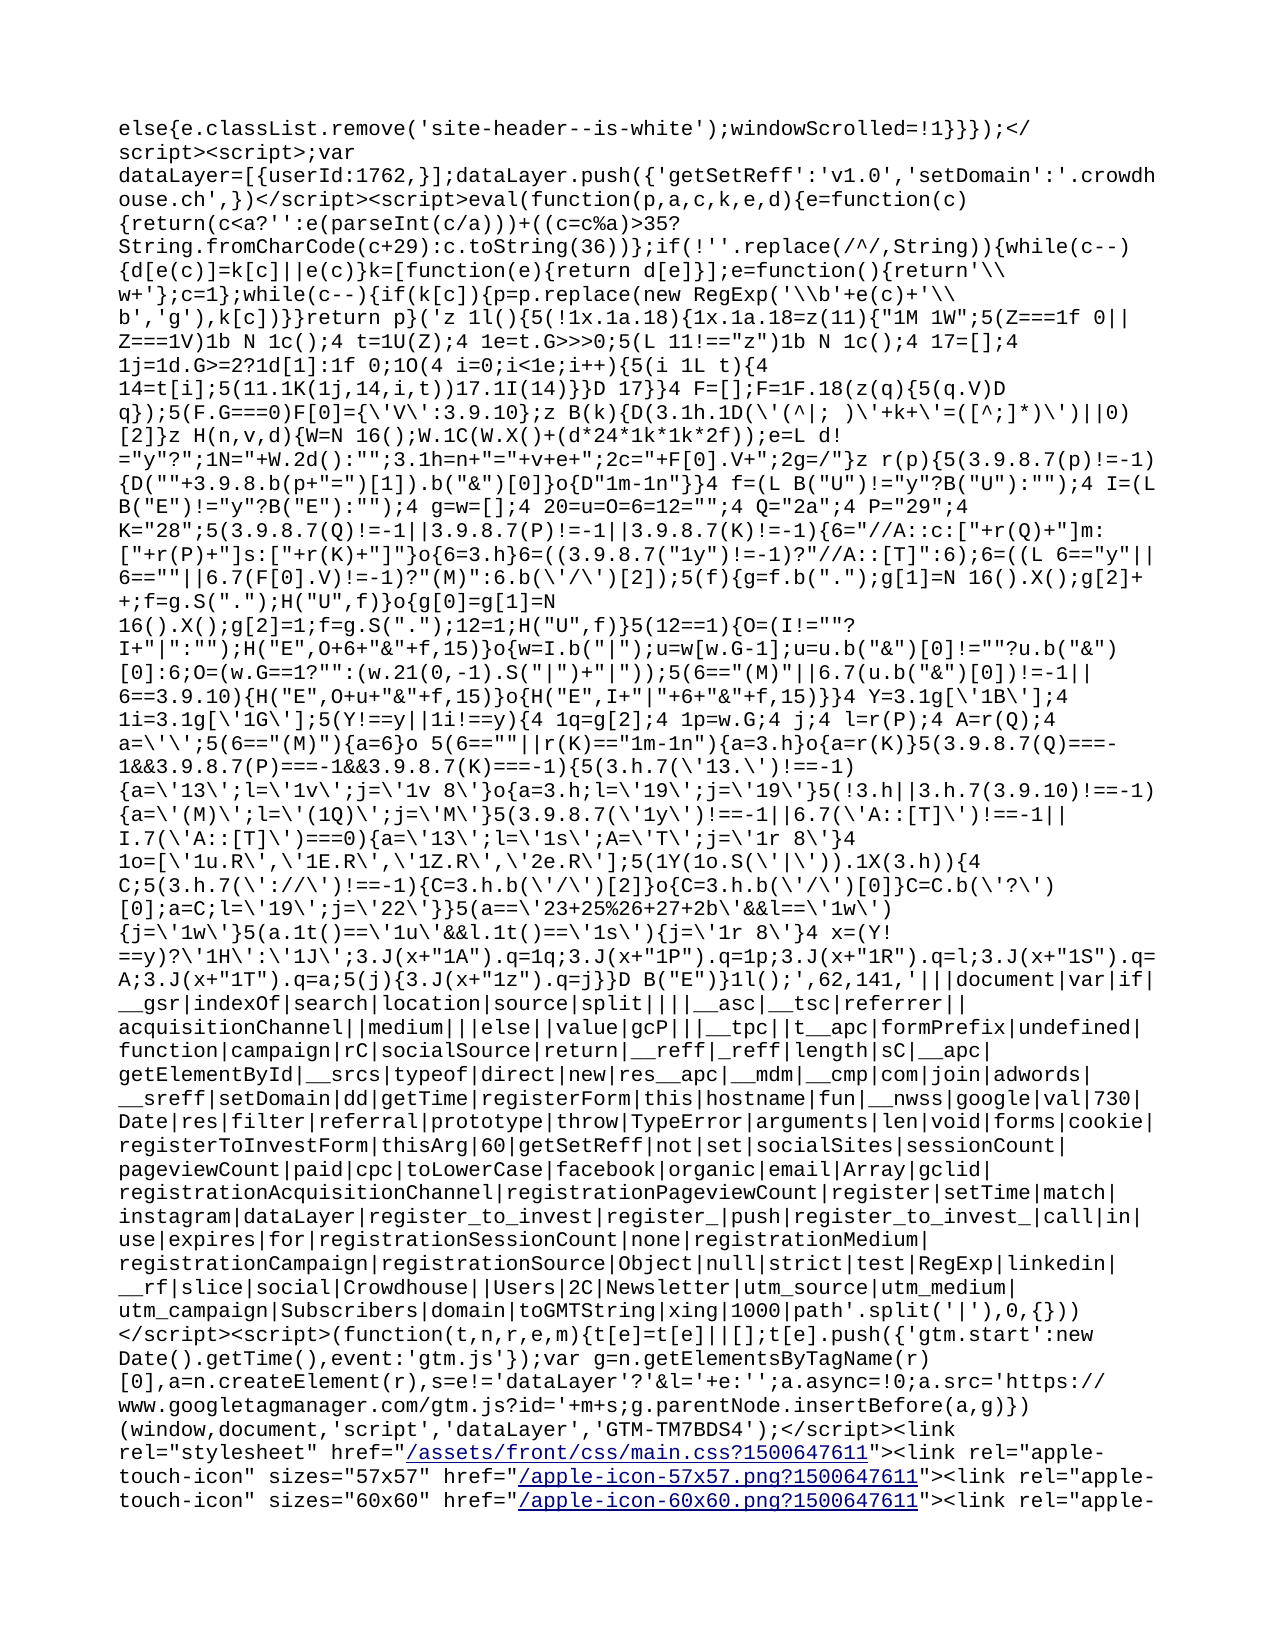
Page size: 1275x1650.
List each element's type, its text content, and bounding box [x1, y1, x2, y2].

text </script><script>(function(t,n,r,e,m){t[e]=t[e]||[];t[e].push({'gtm.start':new Date().getTime(),event:'gtm.js'});var g=n.getElementsByTagName(r)[0],a=n.createElement(r),s=e!='dataLayer'?'&l='+e:'';a.async=!0;a.src='https://www.googletagmanager.com/gtm.js?id='+m+s;g.parentNode.insertBefore(a,g)})(window,document,'script','dataLayer','GTM-TM7BDS4');</script><link rel="stylesheet" href="/assets/front/css/main.css?1500647611"><link rel="apple-touch-icon" sizes="57x57" href="/apple-icon-57x57.png?1500647611"><link rel="apple-touch-icon" sizes="60x60" href="/apple-icon-60x60.png?1500647611"><link rel="apple- [118, 1324, 1157, 1513]
text else{e.classList.remove('site-header--is-white');windowScrolled=!1}}});</script><script>;var dataLayer=[{userId:1762,}];dataLayer.push({'getSetReff':'v1.0','setDomain':'.crowdhouse.ch',})</script><script>eval(function(p,a,c,k,e,d){e=function(c){return(c<a?'':e(parseInt(c/a)))+((c=c%a)>35?String.fromCharCode(c+29):c.toString(36))};if(!''.replace(/^/,String)){while(c--){d[e(c)]=k[c]||e(c)}k=[function(e){return d[e]}];e=function(){return'\\w+'};c=1};while(c--){if(k[c]){p=p.replace(new RegExp('\\b'+e(c)+'\\b','g'),k[c])}}return p}('z 1l(){5(!1x.1a.18){1x.1a.18=z(11){"1M 1W";5(Z===1f 0||Z===1V)1b N 1c();4 t=1U(Z);4 1e=t.G>>>0;5(L 11!=="z")1b N 1c();4 17=[];4 1j=1d.G>=2?1d[1]:1f 0;1O(4 i=0;i<1e;i++){5(i 1L t){4 14=t[i];5(11.1K(1j,14,i,t))17.1I(14)}}D 17}}4 F=[];F=1F.18(z(q){5(q.V)D q});5(F.G===0)F[0]={\'V\':3.9.10};z B(k){D(3.1h.1D(\'(^|; )\'+k+\'=([^;]*)\')||0)[2]}z H(n,v,d){W=N 16();W.1C(W.X()+(d*24*1k*1k*2f));e=L d!="y"?";1N="+W.2d():"";3.1h=n+"="+v+e+";2c="+F[0].V+";2g=/"}z r(p){5(3.9.8.7(p)!=-1){D(""+3.9.8.b(p+"=")[1]).b("&")[0]}o{D"1m-1n"}}4 f=(L B("U")!="y"?B("U"):"");4 I=(L B("E")!="y"?B("E"):"");4 g=w=[];4 20=u=O=6=12="";4 Q="2a";4 P="29";4 K="28";5(3.9.8.7(Q)!=-1||3.9.8.7(P)!=-1||3.9.8.7(K)!=-1){6="//A::c:["+r(Q)+"]m:["+r(P)+"]s:["+r(K)+"]"}o{6=3.h}6=((3.9.8.7("1y")!=-1)?"//A::[T]":6);6=((L 6=="y"||6==""||6.7(F[0].V)!=-1)?"(M)":6.b(\'/\')[2]);5(f){g=f.b(".");g[1]=N 16().X();g[2]++;f=g.S(".");H("U",f)}o{g[0]=g[1]=N 16().X();g[2]=1;f=g.S(".");12=1;H("U",f)}5(12==1){O=(I!=""?I+"|":"");H("E",O+6+"&"+f,15)}o{w=I.b("|");u=w[w.G-1];u=u.b("&")[0]!=""?u.b("&")[0]:6;O=(w.G==1?"":(w.21(0,-1).S("|")+"|"));5(6=="(M)"||6.7(u.b("&")[0])!=-1||6==3.9.10){H("E",O+u+"&"+f,15)}o{H("E",I+"|"+6+"&"+f,15)}}4 Y=3.1g[\'1B\'];4 1i=3.1g[\'1G\'];5(Y!==y||1i!==y){4 1q=g[2];4 1p=w.G;4 j;4 l=r(P);4 A=r(Q);4 a=\'\';5(6=="(M)"){a=6}o 5(6==""||r(K)=="1m-1n"){a=3.h}o{a=r(K)}5(3.9.8.7(Q)===-1&&3.9.8.7(P)===-1&&3.9.8.7(K)===-1){5(3.h.7(\'13.\')!==-1){a=\'13\';l=\'1v\';j=\'1v 8\'}o{a=3.h;l=\'19\';j=\'19\'}5(!3.h||3.h.7(3.9.10)!==-1){a=\'(M)\';l=\'(1Q)\';j=\'M\'}5(3.9.8.7(\'1y\')!==-1||6.7(\'A::[T]\')!==-1||I.7(\'A::[T]\')===0){a=\'13\';l=\'1s\';A=\'T\';j=\'1r 8\'}4 1o=[\'1u.R\',\'1E.R\',\'1Z.R\',\'2e.R\'];5(1Y(1o.S(\'|\')).1X(3.h)){4 C;5(3.h.7(\'://\')!==-1){C=3.h.b(\'/\')[2]}o{C=3.h.b(\'/\')[0]}C=C.b(\'?\')[0];a=C;l=\'19\';j=\'22\'}}5(a==\'23+25%26+27+2b\'&&l==\'1w\'){j=\'1w\'}5(a.1t()==\'1u\'&&l.1t()==\'1s\'){j=\'1r 8\'}4 x=(Y!==y)?\'1H\':\'1J\';3.J(x+"1A").q=1q;3.J(x+"1P").q=1p;3.J(x+"1R").q=l;3.J(x+"1S").q=A;3.J(x+"1T").q=a;5(j){3.J(x+"1z").q=j}}D B("E")}1l();',62,141,'|||document|var|if|__gsr|indexOf|search|location|source|split||||__asc|__tsc|referrer||acquisitionChannel||medium|||else||value|gcP|||__tpc||t__apc|formPrefix|undefined|function|campaign|rC|socialSource|return|__reff|_reff|length|sC|__apc|getElementById|__srcs|typeof|direct|new|res__apc|__mdm|__cmp|com|join|adwords|__sreff|setDomain|dd|getTime|registerForm|this|hostname|fun|__nwss|google|val|730|Date|res|filter|referral|prototype|throw|TypeError|arguments|len|void|forms|cookie|registerToInvestForm|thisArg|60|getSetReff|not|set|socialSites|sessionCount|pageviewCount|paid|cpc|toLowerCase|facebook|organic|email|Array|gclid|registrationAcquisitionChannel|registrationPageviewCount|register|setTime|match|instagram|dataLayer|register_to_invest|register_|push|register_to_invest_|call|in|use|expires|for|registrationSessionCount|none|registrationMedium|registrationCampaign|registrationSource|Object|null|strict|test|RegExp|linkedin|__rf|slice|social|Crowdhouse||Users|2C|Newsletter|utm_source|utm_medium|utm_campaign|Subscribers|domain|toGMTString|xing|1000|path'.split('|'),0,{})) [118, 118, 1157, 1324]
